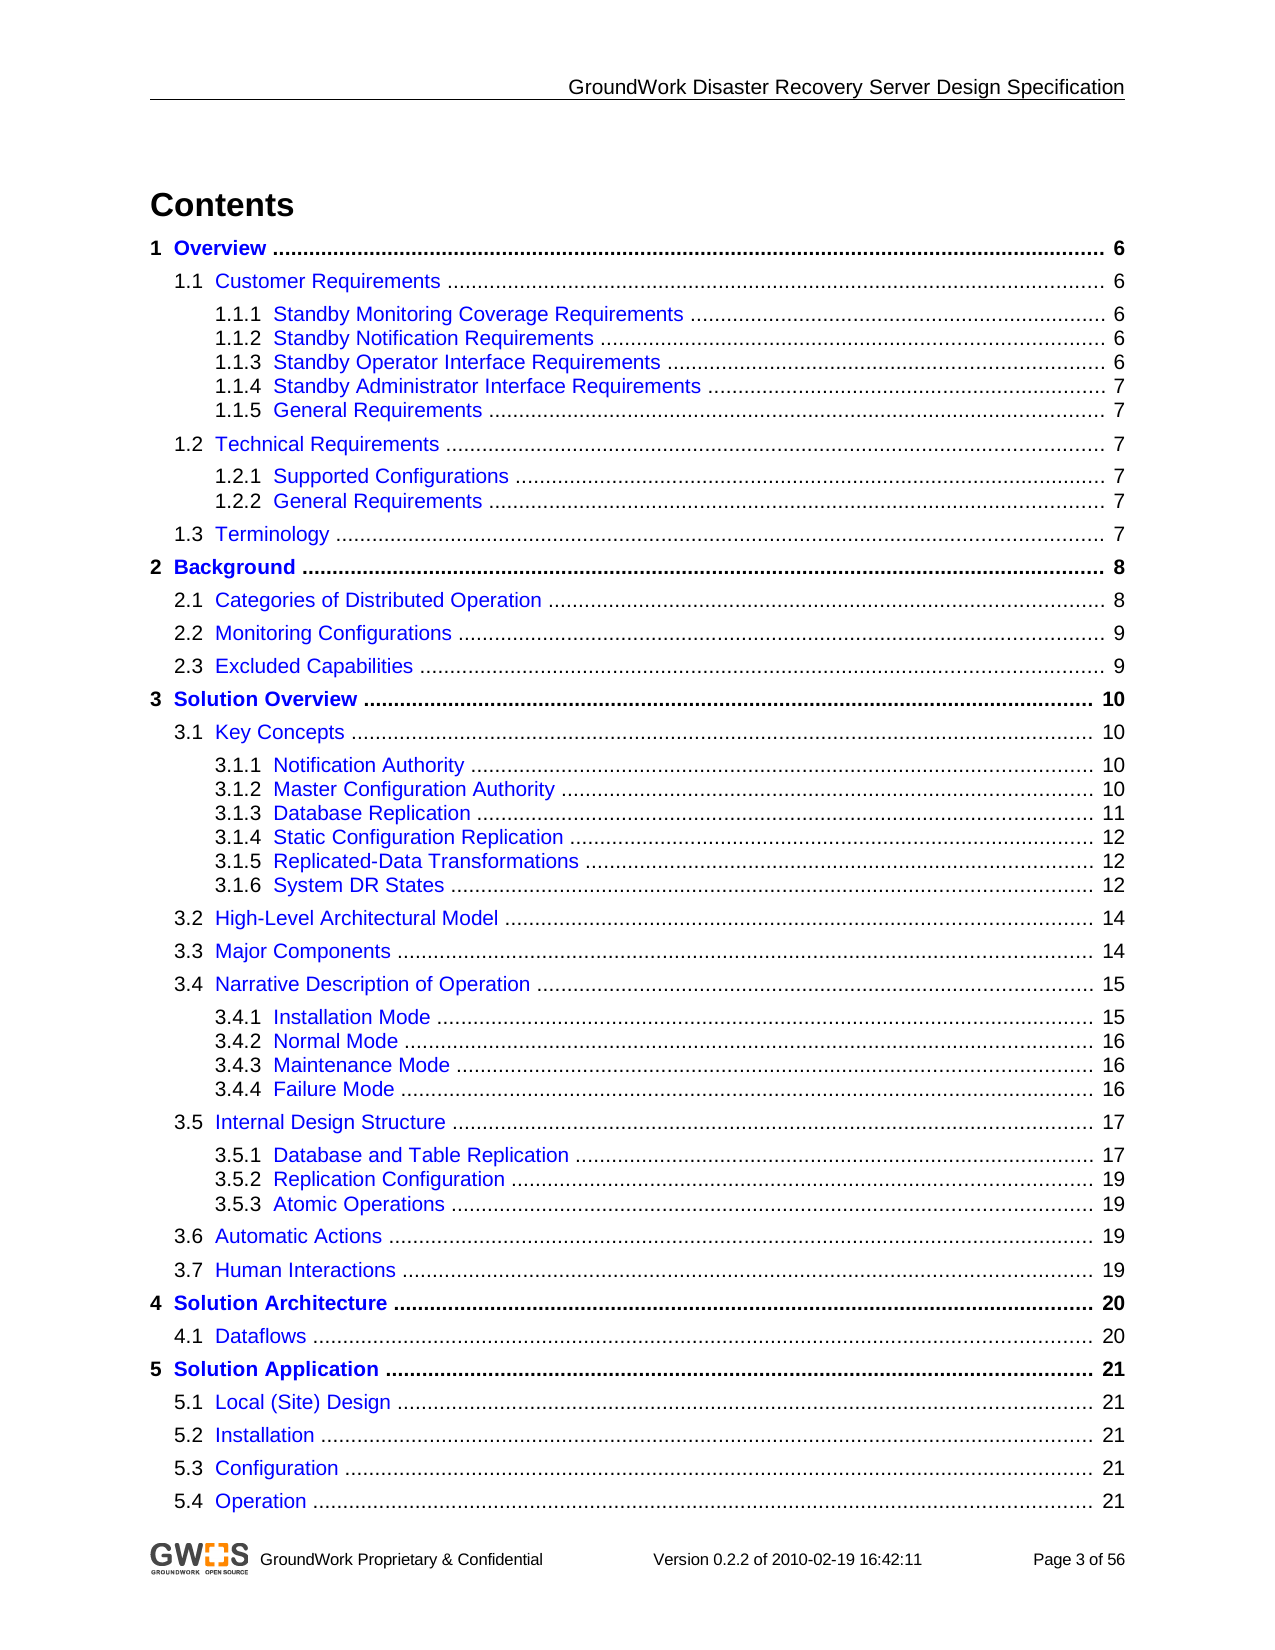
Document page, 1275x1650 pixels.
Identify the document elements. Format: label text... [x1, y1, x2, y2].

text 1.1.5 General Requirements 7 [214, 398, 1125, 422]
text 5.1 Local (Site) Design 21 [174, 1389, 1125, 1414]
text 3.1.4 Static Configuration Replication 12 [214, 825, 1125, 849]
text 3.5.2 Replication Configuration 19 [214, 1167, 1125, 1191]
text 1.1.3 Standby Operator Interface Requirements 6 [214, 350, 1125, 374]
text 1.1.4 Standby Administrator Interface Requirements 7 [214, 374, 1125, 398]
text 1.2.2 General Requirements 7 [214, 488, 1125, 513]
text 3.3 Major Components 14 [174, 939, 1125, 963]
text 5.2 Installation 21 [174, 1423, 1125, 1447]
picture [150, 1543, 248, 1575]
text 1.1 Customer Requirements 6 [174, 269, 1125, 293]
text 3.1 Key Concepts 10 [174, 720, 1125, 744]
text 3.6 Automatic Actions 19 [174, 1224, 1125, 1248]
text 3.1.5 Replicated-Data Transformations 12 [214, 849, 1125, 873]
text 3.1.1 Notification Authority 10 [214, 753, 1125, 777]
text 3.4.4 Failure Mode 16 [214, 1077, 1125, 1101]
text 5 Solution Application 21 [150, 1357, 1125, 1381]
text 2 Background 8 [150, 554, 1125, 579]
text 1.3 Terminology 7 [174, 522, 1125, 546]
subtitle Contents [150, 185, 1125, 224]
text 1.2 Technical Requirements 7 [174, 431, 1125, 456]
text 3.5.3 Atomic Operations 19 [214, 1191, 1125, 1216]
text 2.3 Excluded Capabilities 9 [174, 654, 1125, 678]
text 3.5 Internal Design Structure 17 [174, 1110, 1125, 1134]
text 1 Overview 6 [150, 236, 1125, 260]
text 2.1 Categories of Distributed Operation 8 [174, 588, 1125, 612]
text 2.2 Monitoring Configurations 9 [174, 621, 1125, 645]
text 3.2 High-Level Architectural Model 14 [174, 906, 1125, 930]
text 3.1.3 Database Replication 11 [214, 801, 1125, 825]
text 3.4.1 Installation Mode 15 [214, 1005, 1125, 1029]
text 5.4 Operation 21 [174, 1489, 1125, 1513]
text 3 Solution Overview 10 [150, 687, 1125, 711]
text 1.1.2 Standby Notification Requirements 6 [214, 326, 1125, 350]
text 1.2.1 Supported Configurations 7 [214, 464, 1125, 488]
text 3.1.2 Master Configuration Authority 10 [214, 777, 1125, 801]
text 3.4.3 Maintenance Mode 16 [214, 1053, 1125, 1077]
text 3.1.6 System DR States 12 [214, 873, 1125, 897]
text 4 Solution Architecture 20 [150, 1291, 1125, 1314]
text 4.1 Dataflows 20 [174, 1323, 1125, 1348]
text 3.4.2 Normal Mode 16 [214, 1029, 1125, 1053]
text 5.3 Configuration 21 [174, 1456, 1125, 1480]
text 1.1.1 Standby Monitoring Coverage Requirements 6 [214, 302, 1125, 326]
text 3.5.1 Database and Table Replication 17 [214, 1143, 1125, 1167]
text 3.4 Narrative Description of Operation 15 [174, 972, 1125, 996]
text 3.7 Human Interactions 19 [174, 1257, 1125, 1282]
